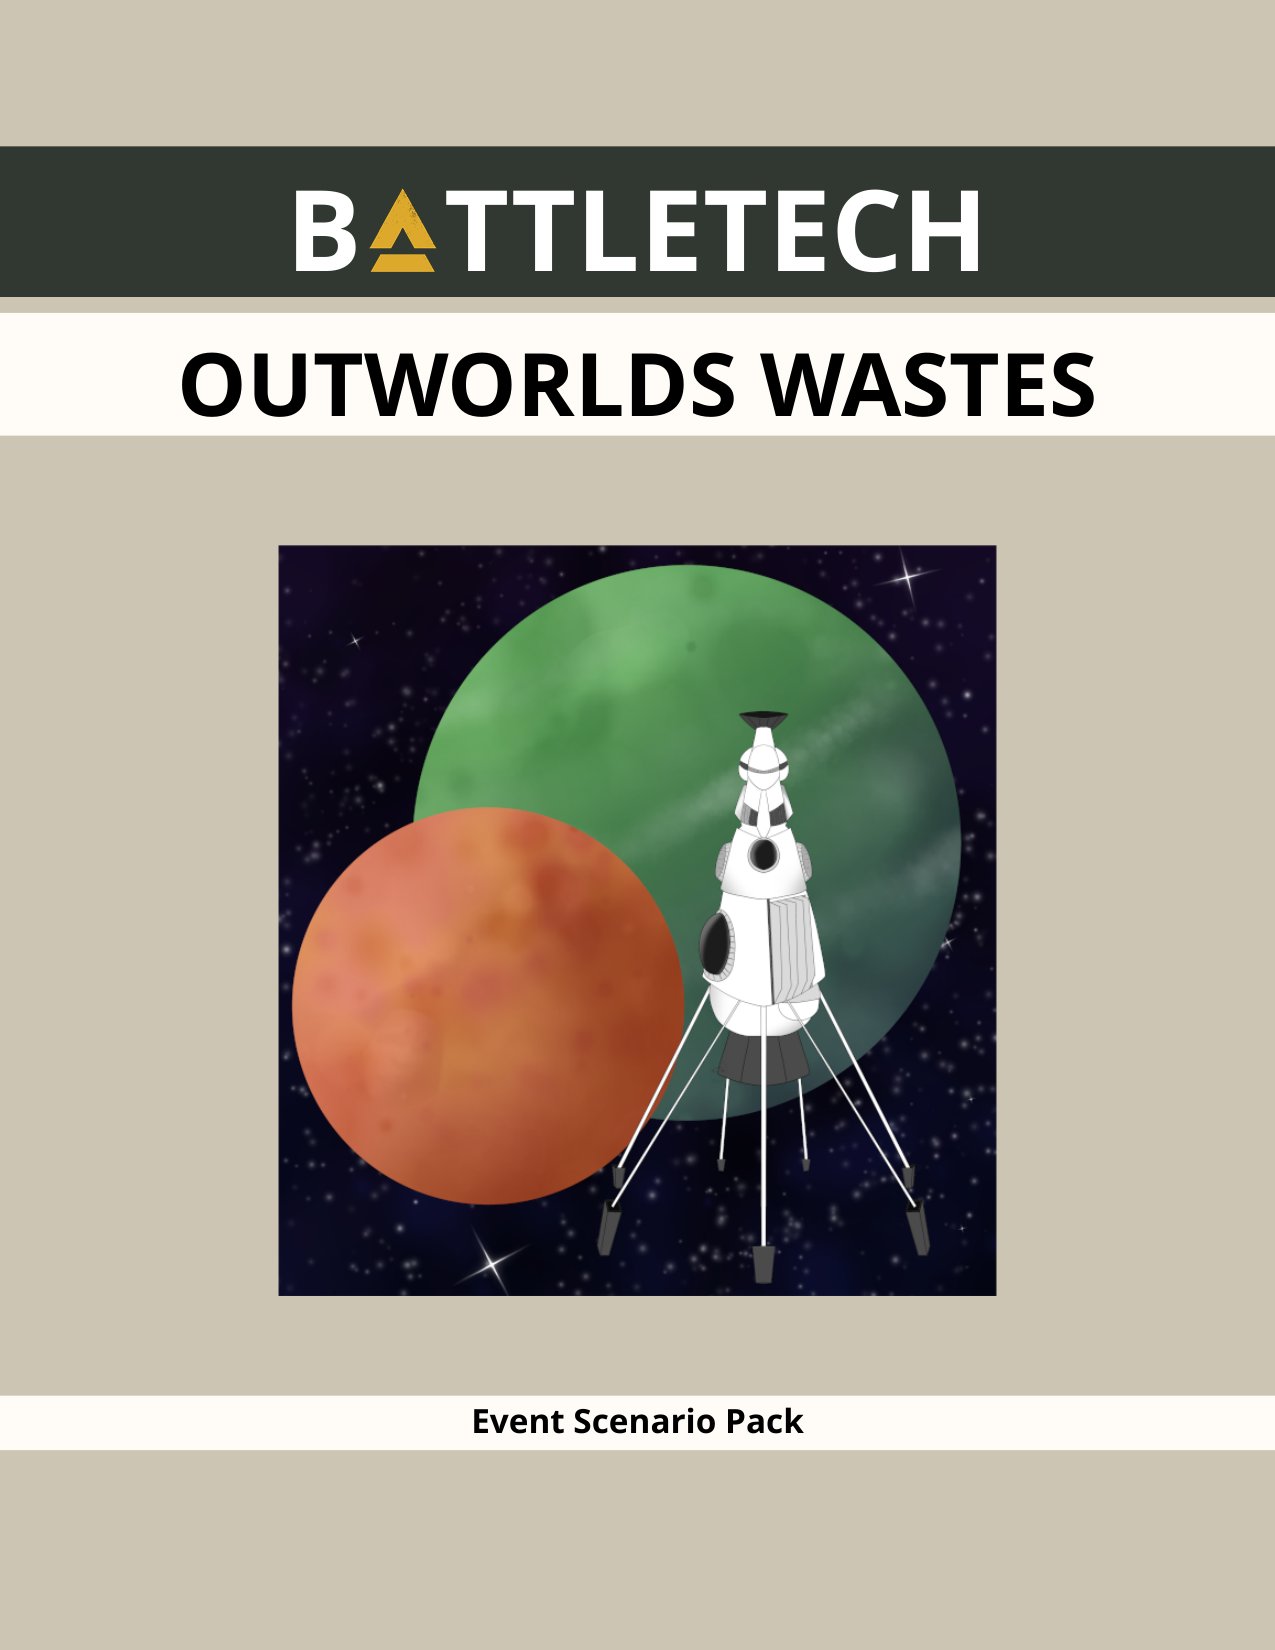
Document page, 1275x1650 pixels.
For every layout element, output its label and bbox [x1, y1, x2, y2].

picture [278, 545, 997, 1296]
picture [361, 188, 444, 272]
